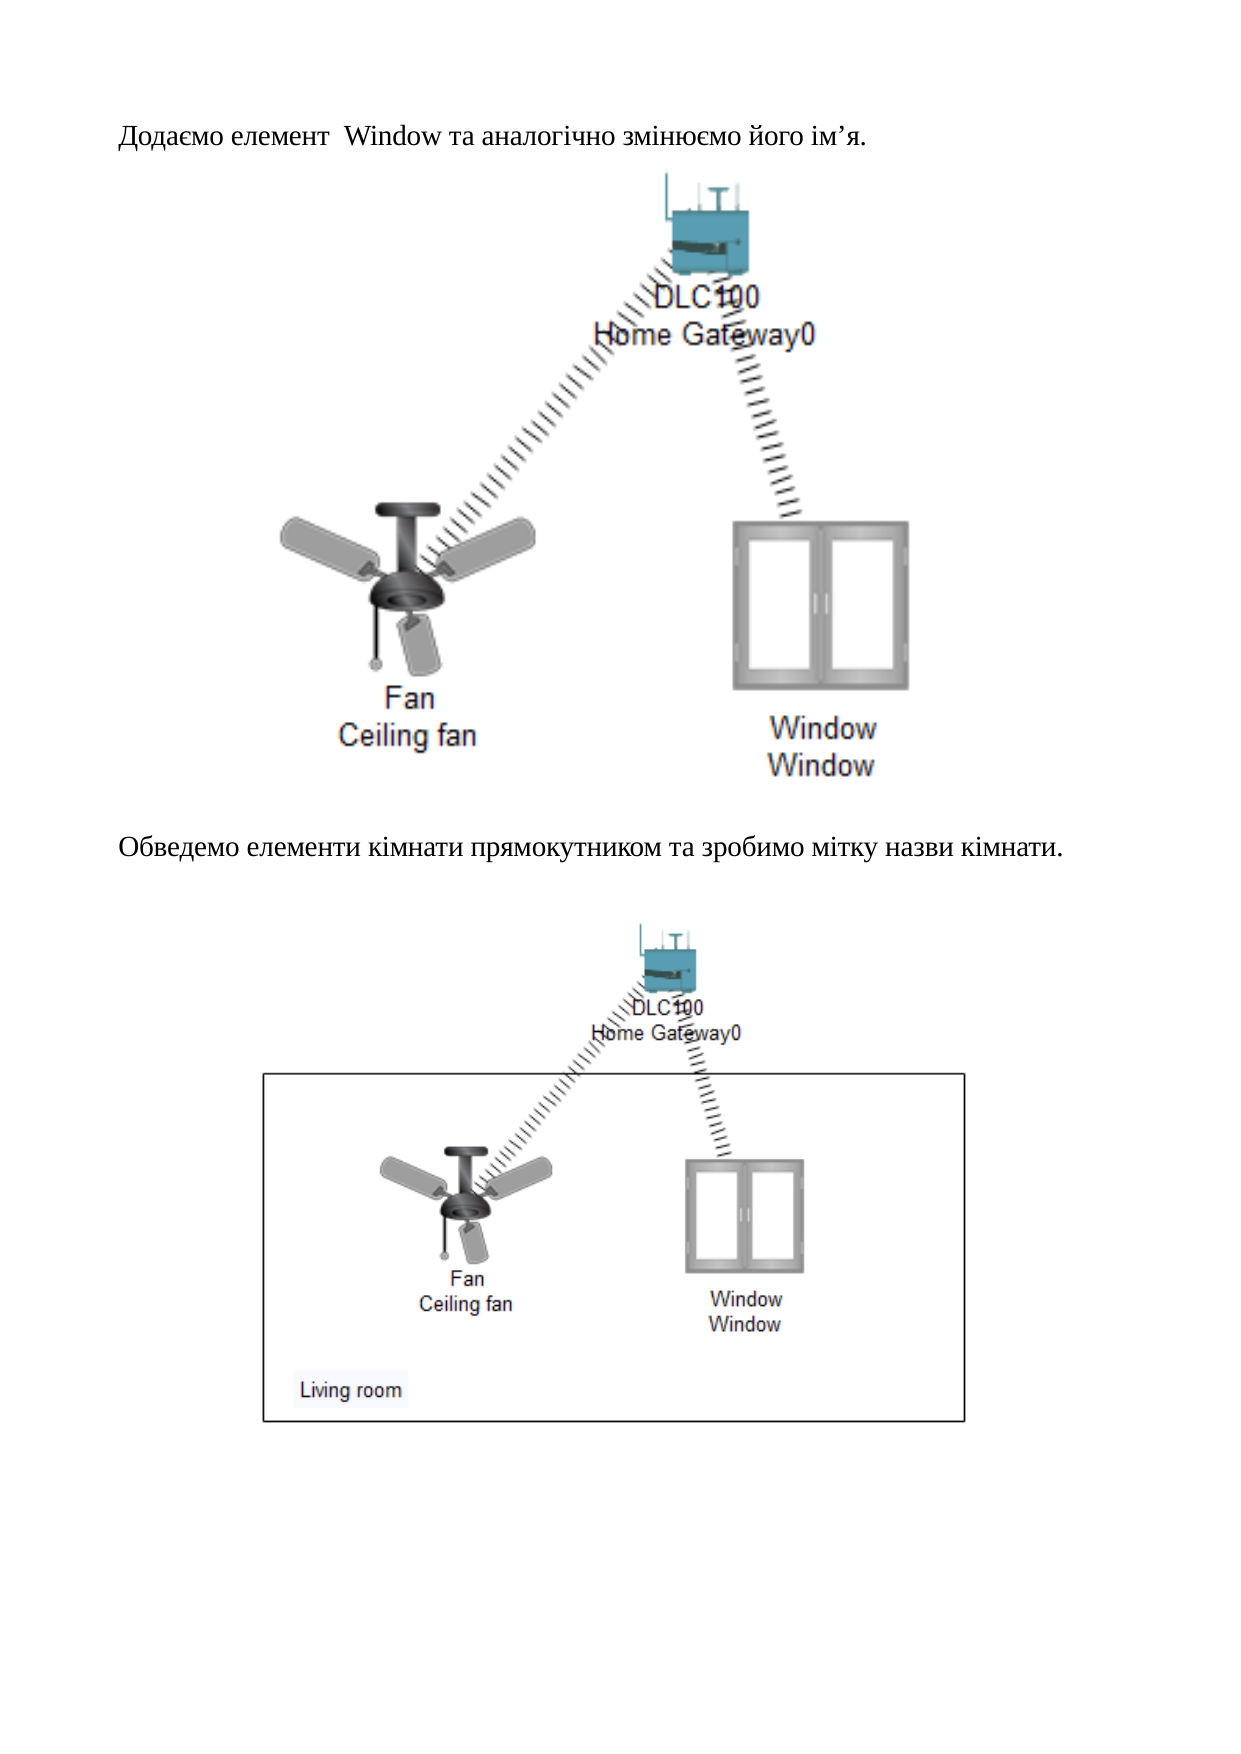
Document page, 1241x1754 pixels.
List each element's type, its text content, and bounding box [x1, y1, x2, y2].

picture [202, 163, 1014, 791]
text Обведемо елементи кімнати прямокутником та зробимо мітку назви кімнати. [118, 829, 1122, 863]
picture [205, 865, 1035, 1493]
text Додаємо елемент Window та аналогічно змінюємо його ім’я. [118, 118, 1122, 152]
